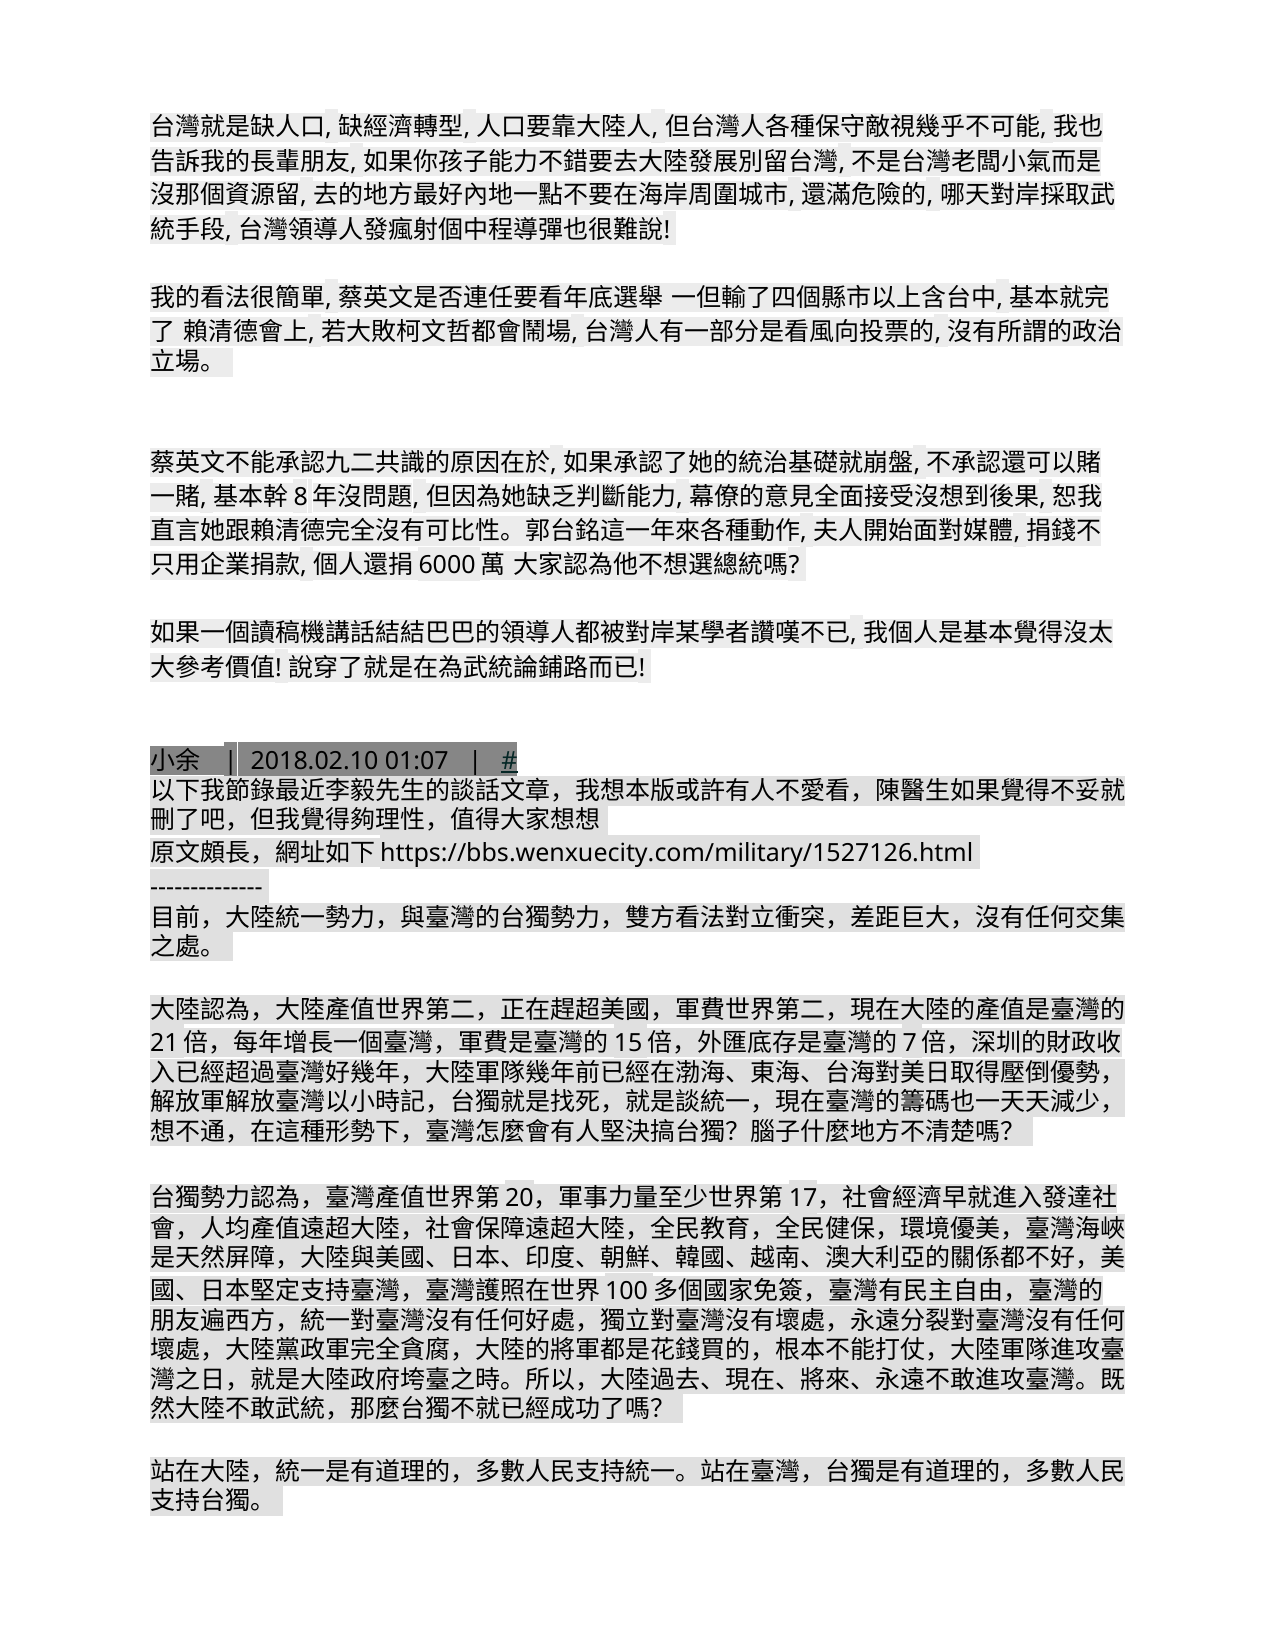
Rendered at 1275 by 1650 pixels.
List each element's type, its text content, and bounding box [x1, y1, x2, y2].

text 以下我節錄最近李毅先生的談話文章，我想本版或許有人不愛看，陳醫生如果覺得不妥就刪了吧，但我覺得夠理性，值得大家想想 原文頗長，網址如下https://bbs.wenxuecity.com/military/1527126.html -------------- 目前，大陸統一勢力，與臺灣的台獨勢力，雙方看法對立衝突，差距巨大，沒有任何交集之處。 大陸認為，大陸產值世界第二，正在趕超美國，軍費世界第二，現在大陸的產值是臺灣的21倍，每年增長一個臺灣，軍費是臺灣的15倍，外匯底存是臺灣的7倍，深圳的財政收入已經超過臺灣好幾年，大陸軍隊幾年前已經在渤海、東海、台海對美日取得壓倒優勢，解放軍解放臺灣以小時記，台獨就是找死，就是談統一，現在臺灣的籌碼也一天天減少，想不通，在這種形勢下，臺灣怎麼會有人堅決搞台獨？腦子什麼地方不清楚嗎？ 台獨勢力認為，臺灣產值世界第20，軍事力量至少世界第17，社會經濟早就進入發達社會，人均產值遠超大陸，社會保障遠超大陸，全民教育，全民健保，環境優美，臺灣海峽是天然屏障，大陸與美國、日本、印度、朝鮮、韓國、越南、澳大利亞的關係都不好，美國、日本堅定支持臺灣，臺灣護照在世界100多個國家免簽，臺灣有民主自由，臺灣的朋友遍西方，統一對臺灣沒有任何好處，獨立對臺灣沒有壞處，永遠分裂對臺灣沒有任何壞處，大陸黨政軍完全貪腐，大陸的將軍都是花錢買的，根本不能打仗，大陸軍隊進攻臺灣之日，就是大陸政府垮臺之時。所以，大陸過去、現在、將來、永遠不敢進攻臺灣。既然大陸不敢武統，那麼台獨不就已經成功了嗎？ 站在大陸，統一是有道理的，多數人民支持統一。站在臺灣，台獨是有道理的，多數人民支持台獨。 統一對臺灣人民有什麼好處？這個問題，大陸的宣傳機構，確實沒有明確回答。我在臺灣，也多次有人問：你們大陸為什麼不敢講，統一對我們臺灣人有什麼好處？我的回答是，統一對臺灣人民有一大一小兩個好處。小的好處，是統一之後，不用當兵了，軍費節省了，可以把軍費用於民生。大的好處是，和平統一，可以避免武力統一，避免生靈塗炭，避免玉石俱焚。 統一臺灣，對中國的好處，看看世界地圖、亞洲地圖，就一目了然。臺灣，是美日插在中國喉嚨上的一根粗粗的硬刺。用李敖的話講，臺灣是中國捏在美國手中的睾丸。不統一臺灣，中國無法真正保衛南海，無法真正走出第一島鏈。一個不統一的國家，算不上一個正常國家，更不用說一個正常的大國，正常的強國。 大陸學術界，有幼稚可笑的一面。2016年1月以來，兩年來，不斷有大陸學者提出，要蔡英文承認九二共識，承認兩岸同屬一中。蔡英文會宣佈承認兩岸同屬一中嗎？在臺灣，這一直是台獨勢力的笑料。 同樣，台獨勢力，也有幼稚可笑的一面。兩年來，台獨勢力一直認為，大陸遲早要接受民進黨台獨政府，因為這是多數臺灣人民選出來的，大陸怎敢長期違抗多數臺灣人民的民意。這在大陸是個大笑話。大陸早就說過，九二共識是基礎，基礎不牢，地動山搖。大陸到現在還沒有地動山搖，只是因為，大陸很多人認為，多數臺灣人民不要台獨，選蔡英文是一時糊塗，清醒之後，就會拋棄蔡英文民進黨台獨勢力。如果大陸認定，多數臺灣人已經鐵心要台獨，已經無法和平挽回，那就只有武統，很快就會武統。“有堅定的意志、充分的信心和足夠的能力，挫敗任何形式的台獨分裂圖謀，絕不容忍國家分裂的歷史悲劇重演。” 五．美國的臺灣政策 美國的臺灣政策，分為三個層次。我已經多次分析過。 第一個層次，是全球戰略層次。三天前，特朗普做了他的第一個政府工作報告，一年一度的國情咨文。其中總述世界形勢和中國的，只有一段話。Around the world, we facerogue regimes, terrorist groups, and rivals like China and Russiathat challenge our interests, our economy, and our values. In confronting these dangers, we know that weakness is the surest path to conflict, and unmatched power is the surest means of our defense. “放眼世界，我們面臨流氓政權、恐怖組織、競爭者如中國與俄國，它們挑戰我們的利益、我們的經濟、我們的價值。面對這些危險，我們知道，軟弱必將導致衝突，我們防衛自己的最保險的辦法就是具有壓倒對方的力量。”不久前，特朗普政府發表的國防戰略，也明確把中國作為主要威脅、主要對手。這一點都不新鮮，小布希政府、奧巴馬政府，都是如此。 第二個層次，是美國的印太戰略。這是安倍提出的圍堵中國的戰略。奧巴馬沒有採用。特朗普採用了，美日印澳，聯合起來，對付中國。金燦榮不久前發文章，說這個印太戰略，玩不轉，因為美日印澳都缺錢，就是個大泡沫，一捅就破。我同意。這個美日印澳印太大戰略，是紙老虎，也是真老虎。你不敢打，就是真老虎，要吃人。你真敢打，就是紙老虎， 第三個層次，在全球戰略、印太政策之下，才是美國的一中政策。美國的一中政策，與中國的一中政策，完全不是一回事兒，包括三個公報、《臺灣關係法》、六項保證。其中，《臺灣關係法》、六項保證直接違背三個公報，中國不予承認、堅決反對。但美國堅決堅持《臺灣關係法》，現在還把原來是秘密協定的六項保證，變為公開的政策。美國的一中政策，簡而言之，就是要永遠分裂中國，使得中國永遠不能統一。 直到1996年台海危機，直到15年前，如果大陸武統臺灣，美國鐵定都是要出兵保衛臺灣的。大陸1996年後，痛定思痛，大力發展軍備，特別是海空軍，終於在幾年前從量變到質變，在渤海、東海、台海對美日軍隊取得了壓倒性優勢。現在，雖然美日已經不敢在台海出兵保衛臺灣，但從美國的全球戰略出發，從美國的印太戰略出發，必將用盡出兵之外的其它辦法，加大對臺灣的支援，儘量使得中國永遠分裂，盡可能推遲中國的統一。 這是由美國國家利益決定的，誰做美國總統，都會這麼做。與黨派、思想、個性無關。 六．蔡英文這個人非同尋常 2018年，2020年，面對兩個重要選舉，蔡英文的戰略是什麼？2017年12月29日，蔡英文發表了年終講話，系統闡述了她過去、現在、將來要幹什麼。2018年1月21日，蔡英文做了一個近兩小時的電視專訪，把她年終講話所勾勒的大戰略，又細細地演說了一遍。 蔡英文在執政頭一年到一年半，主要是搞一些比較棘手的改革，兌現競選承諾。比如追殺國民黨的黨產，讓多數臺灣人高興。比如減少軍公教的養老金，軍的後來不敢減，但把公教的減了，多數臺灣人高興。比如增加勞工假期，這個兩頭不討好，工人嫌假期不夠，資本家嫌假期太多。比如停止核電運行，但非核電力沒有跟上，導致局部大停電。比如繼續修改大中小學教材，增加台獨內容。等等。這些，都是她的競選承諾，都是得罪部分人的事情，她不管三七二十一，在執政頭一年到一年半，全部搞完。 其中，她通過了一個四年四千億、每年一千億台幣的基本建設花錢計畫。一年200億人民幣。臺灣政治，是黑金政治，越往基層越黑。要想贏，就要靠錢來綁樁固票。這個每年一千億的錢，通過各級民進黨政府，層層下到基層、下到企業，為民進黨2018、2020的選舉，綁了樁，固了票。臺灣青年痛恨工資低、房價高。蔡英文承諾提高最低工資、大建廉租房，現在已經啟動，進展還算順利，到了2018、2020選舉時，可以用來打動青年人，催票。 臺灣經濟2017年增長2.6%，高於馬英九的1.9%。蔡英文上臺以來臺灣股市大漲，衝破萬點大關。我認為，臺灣經濟，在2018、2019、2020年，都會增長，都不會比馬英九時期差。蔡英文搞產業升級換代，搞高科技，搞戰鬥機、軍艦、中程導彈自己研製，都對經濟有促進。 蔡英文堅決頂住大陸的壓力，堅決不承認兩岸同屬一中。她承諾，她本人意志堅強，她的政府有抗壓能力，只要臺灣人民團結在她周圍，大陸什麼辦法都沒有。大陸計算攻台成本後，在美日壓力下，不敢攻台，臺灣人民不用怕。 我的文筆不好，遠遠比不上蔡英文。看看蔡英文的講話，看看蔡英文的電視採訪，不得不佩服，境界、水準、能力，遠遠高於賴清德、吳敦義、朱立倫、柯文哲。蔡英文充分利用、巧妙利用了國際形勢、亞洲形勢、兩岸形勢、島內形勢對她有利的一面，刻意淡化、巧妙淡化了對她不利的一面。她用這個大戰略打2018、2020的選戰，無敵於臺灣。我繼續認為，2020年，蔡英文競選連任，毫無懸念，目前看不到對手。 七．臺灣 2018、2019 2018年，臺灣九合一選舉。臺灣縣市長的選舉，我分析，民進黨，現有的縣市，不會輸掉，會不會贏得更多的縣市，不好說。國民黨，不會贏得更多的縣市，會不會輸掉現有的縣市，不好說。總之，主張台獨的民進黨輸不了，反對統一的國民黨贏不了。統一勢力，洪秀柱派，新黨，中華統一促進黨，基本上無法參選任何縣市長，是否能選上幾個村長或鄉鎮長，拭目以待。統一勢力，或許能在個別縣市，選上個別縣市議員。 2018年，大陸隆重慶祝改革開放40周年。2019年，大陸隆重慶祝建國70周年。党心、軍心、民心，面對改革開放40周年的輝煌成就，面對建國70周年的輝煌成就，更加三個自信。同時冷眼旁觀臺灣，看看蔡英文民進黨政府會不會自動垮臺，看看臺灣島內的統一勢力會不會迅猛發展，看看和平統一還有沒有希望、還有沒有辦法。 八． 臺灣 2020 對2020年的臺灣，大陸學術界的看法是對立的。一種看法認為，蔡英文必輸，台獨勢力必輸。蔡英文上臺，並不意味著臺灣走向台獨。馬英九執政八年，臺灣經濟搞壞了，國民黨分裂了，人民討厭國民黨，希望換個黨做做看，並不是支持台獨，並不是支持蔡英文、民進黨搞台獨。如果蔡英文、民進黨做不好，經濟搞不好，人民生活搞不好，那麼完全有可能在下一次選舉中被選掉。承認兩岸一中、九二共識的候選人與政黨，完全有可能再選上。蔡英文上臺後，並不順利，困難重重，時有危機，臺灣人民抗議不斷，統一勢力正在臺灣迅速成長，有人在臺灣打出五星紅旗，有人在蔡英文辦公樓前大舉示威，對蔡英文執政的滿意度只有25.7%，而不滿意度高達61.5%。如果蔡英文堅持不承認兩岸一中，堅持不承認九二共識，臺灣經濟、社會將更加困難，蔡英文、民進黨將難以為繼。國民黨或許2020年選上。除非蔡英文承認兩岸一中、九二共識，臺灣經濟社會狀況在2020年不會好，屆時或者臺灣人民拋棄蔡英文、民進黨，或者蔡英文、民進黨被迫承認兩岸一中、九二共識。 另一種看法，我同意的看法，我上面已經詳細解說過了，就是國際形勢、亞洲形勢、兩岸形勢、島內形勢、蔡英文的才能，決定了，蔡英文絕不會承認兩岸同屬一中，蔡英文2020年連任沒有懸念，因為根本沒有競爭對手。統一勢力在臺灣2020年可能無法實現零的突破，繼續崩潰萎縮。2020年選舉結果，臺灣立法院，很可能，還是70個台獨分子，40個反統一分子，0個統一分子。我個人，衷心希望，我的研究結果是錯的，與我對立的觀點是正確的。但不幸的是，我以往的預見，都是對的。 臺灣朝野親愛的朋友們，懇請大家在深夜，平心靜氣地想一想。現在，大陸產值世界第二，正在趕超美國，軍費世界第二，產值是臺灣的21倍，軍費是臺灣的15倍，外匯是臺灣的7倍，深圳市的財政收入已經好幾年大於臺灣財政收入，大陸軍隊幾年前已經在渤海、黃海、台海對美日軍隊取得優勢，美日已經無法軍事介入台海。大陸2018年慶祝改革開放40周年，2019年慶祝建國70周年，2021年慶祝建黨100周年，歌頌輝煌成就，三個自信大增。恰恰就在這個時候，台獨勢力迅猛發展，島內統一勢力迅速消亡、在2018、2020無法實現零的突破，蔡英文、賴清德堅決不承認兩岸同屬一個中國，2020年蔡英文順利連任，2024年賴清德順利接班，那就坐實了和平統一已無可能，大陸黨政軍，大陸14億人民，情何以堪？能夠吞得下、咽得下嗎？臺灣朝野親愛的朋友們，屆時，如果你是大陸軍委主席，你會幹什麼？ [150, 776, 1125, 1549]
text 小余 | 2018.02.10 01:07 | # [150, 742, 1125, 776]
text 台灣就是缺人口, 缺經濟轉型, 人口要靠大陸人, 但台灣人各種保守敵視幾乎不可能, 我也告訴我的長輩朋友, 如果你孩子能力不錯要去大陸發展別留台灣, 不是台灣老闆小氣而是沒那個資源留, 去的地方最好內地一點不要在海岸周圍城市, 還滿危險的, 哪天對岸採取武統手段, 台灣領導人發瘋射個中程導彈也很難說! 我的看法很簡單, 蔡英文是否連任要看年底選舉 一但輸了四個縣市以上含台中, 基本就完了 賴清德會上, 若大敗柯文哲都會鬧場, 台灣人有一部分是看風向投票的, 沒有所謂的政治立場。 蔡英文不能承認九二共識的原因在於, 如果承認了她的統治基礎就崩盤, 不承認還可以賭一賭, 基本幹8年沒問題, 但因為她缺乏判斷能力, 幕僚的意見全面接受沒想到後果, 恕我直言她跟賴清德完全沒有可比性。郭台銘這一年來各種動作, 夫人開始面對媒體, 捐錢不只用企業捐款, 個人還捐6000萬 大家認為他不想選總統嗎? 如果一個讀稿機講話結結巴巴的領導人都被對岸某學者讚嘆不已, 我個人是基本覺得沒太大參考價值! 說穿了就是在為武統論鋪路而已! [150, 75, 1125, 717]
